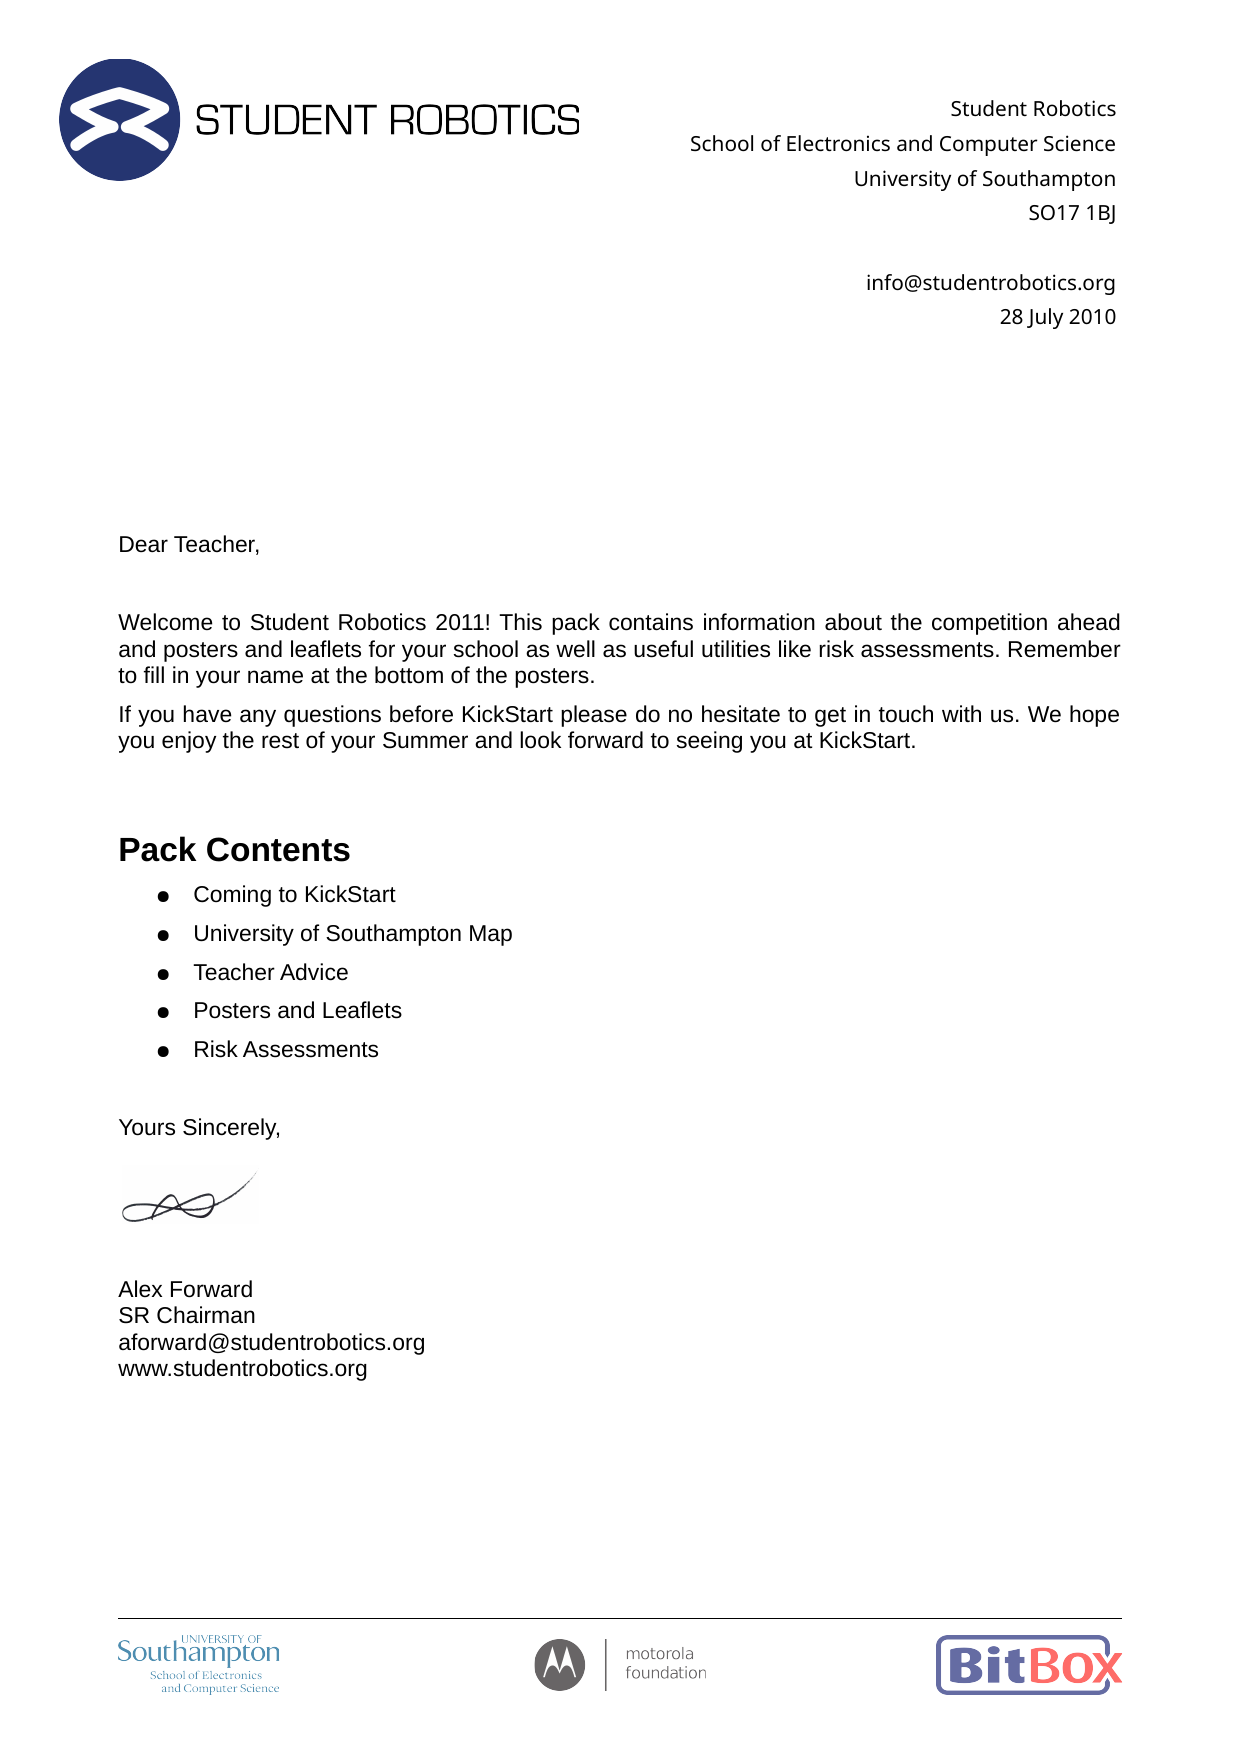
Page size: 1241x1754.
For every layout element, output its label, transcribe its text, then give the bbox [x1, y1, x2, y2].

text Alex Forward [118, 1276, 1122, 1302]
list Posters and Leaflets [156, 997, 1122, 1024]
list Teacher Advice [156, 959, 1122, 985]
text SR Chairman [118, 1302, 1122, 1329]
list Risk Assessments [156, 1036, 1122, 1063]
picture [59, 59, 579, 181]
text Dear Teacher, [118, 531, 1122, 558]
text www.studentrobotics.org [118, 1355, 1122, 1381]
text If you have any questions before KickStart please do no hesitate to get in touch with us. We hope you enjoy the rest of your Summer and look forward to seeing you at KickStart. [118, 701, 1122, 753]
subtitle Pack Contents [118, 830, 1122, 868]
picture [121, 1165, 259, 1224]
text aforward@studentrobotics.org [118, 1329, 1122, 1355]
text Yours Sincerely, [118, 1114, 1122, 1140]
list Coming to KickStart [156, 881, 1122, 907]
list University of Southampton Map [156, 920, 1122, 946]
text Welcome to Student Robotics 2011! This pack contains information about the competition ahead and posters and leaflets for your school as well as useful utilities like risk assessments. Remember to fill in your name at the bottom of the posters. [118, 609, 1122, 688]
